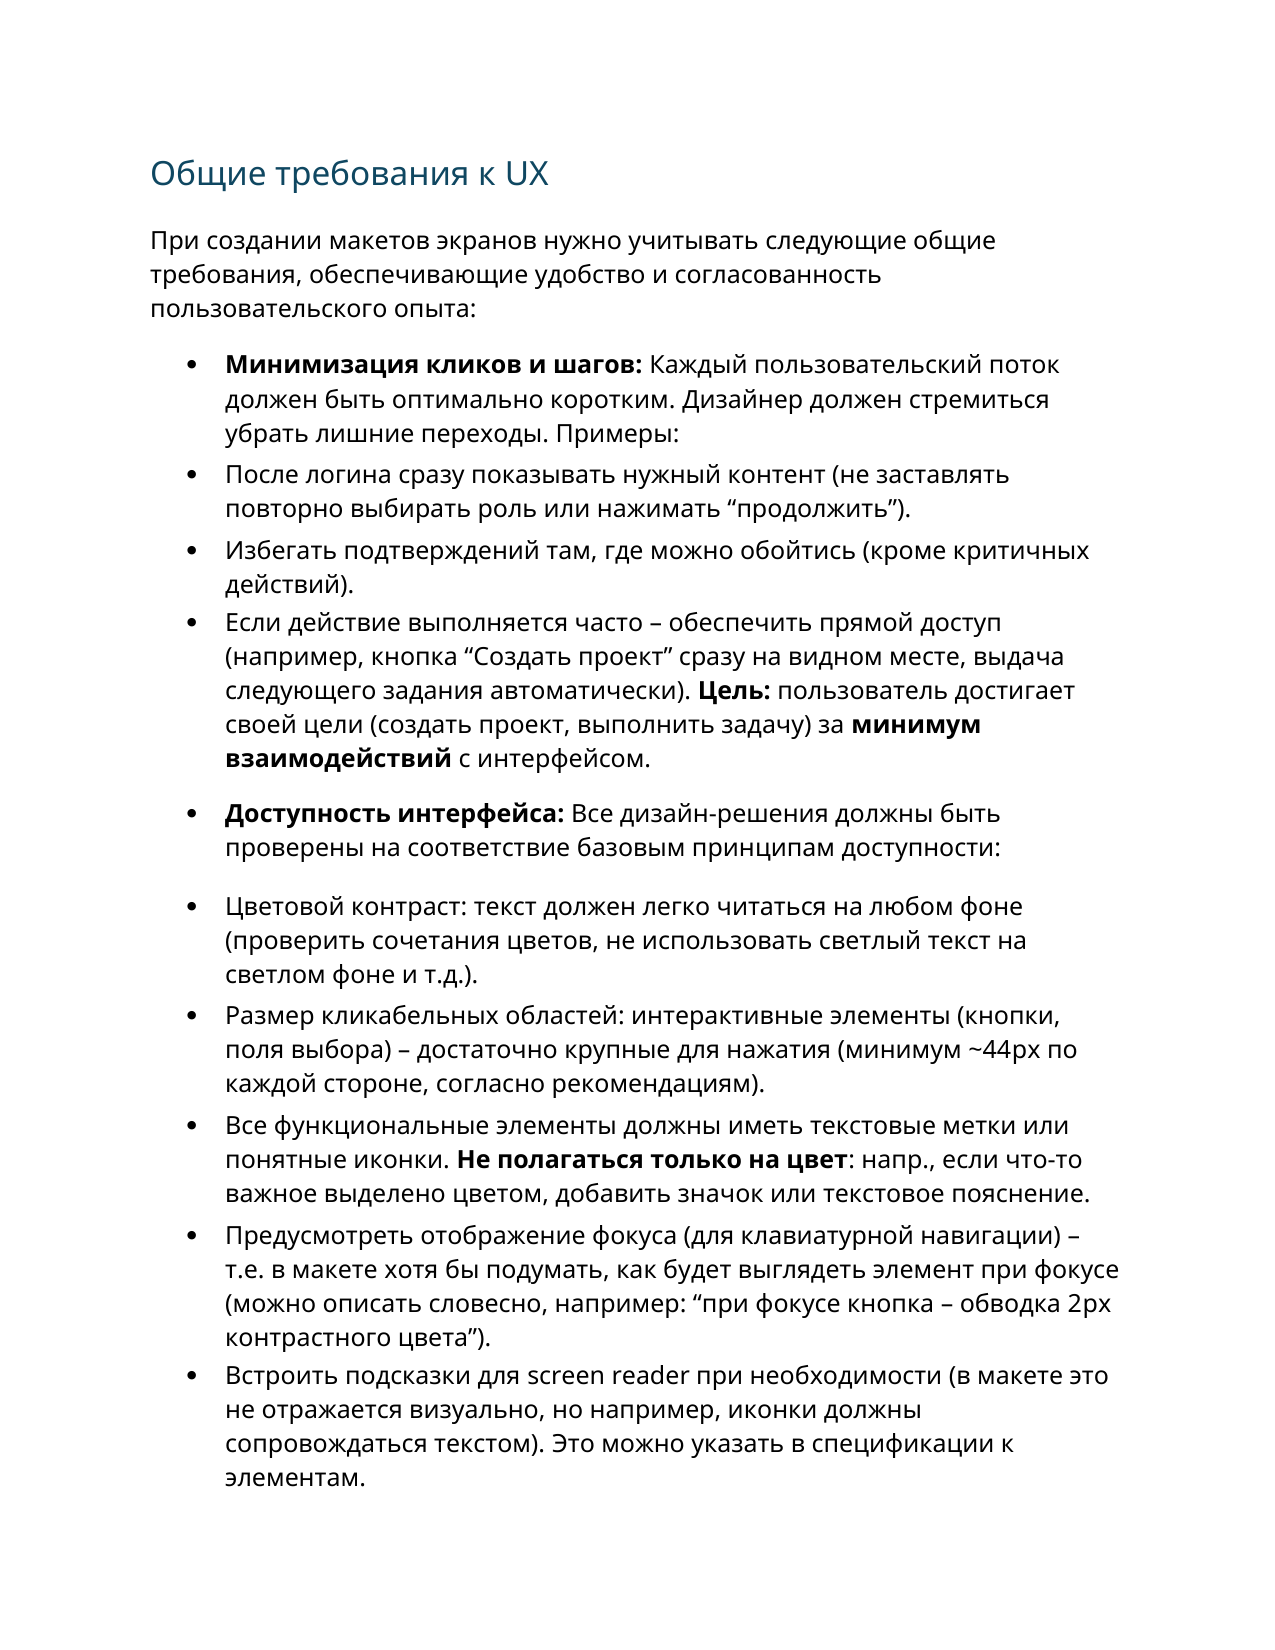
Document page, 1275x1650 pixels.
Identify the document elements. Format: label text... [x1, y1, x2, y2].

list Встроить подсказки для screen reader при необходимости (в макете это не отражается визуально, но например, иконки должны сопровождаться текстом). Это можно указать в спецификации к элементам. [187, 1357, 1125, 1493]
list Если действие выполняется часто – обеспечить прямой доступ (например, кнопка “Создать проект” сразу на видном месте, выдача следующего задания автоматически). Цель: пользователь достигает своей цели (создать проект, выполнить задачу) за минимум взаимодействий с интерфейсом. [187, 604, 1125, 775]
list Все функциональные элементы должны иметь текстовые метки или понятные иконки. Не полагаться только на цвет: напр., если что-то важное выделено цветом, добавить значок или текстовое пояснение. [187, 1108, 1125, 1210]
list Предусмотреть отображение фокуса (для клавиатурной навигации) – т.е. в макете хотя бы подумать, как будет выглядеть элемент при фокусе (можно описать словесно, например: “при фокусе кнопка – обводка 2px контрастного цвета”). [187, 1217, 1125, 1353]
list Доступность интерфейса: Все дизайн-решения должны быть проверены на соответствие базовым принципам доступности: [187, 796, 1125, 864]
text При создании макетов экранов нужно учитывать следующие общие требования, обеспечивающие удобство и согласованность пользовательского опыта: [150, 222, 1125, 325]
list Размер кликабельных областей: интерактивные элементы (кнопки, поля выбора) – достаточно крупные для нажатия (минимум ~44px по каждой стороне, согласно рекомендациям). [187, 998, 1125, 1100]
list После логина сразу показывать нужный контент (не заставлять повторно выбирать роль или нажимать “продолжить”). [187, 457, 1125, 525]
list Минимизация кликов и шагов: Каждый пользовательский поток должен быть оптимально коротким. Дизайнер должен стремиться убрать лишние переходы. Примеры: [187, 347, 1125, 449]
list Избегать подтверждений там, где можно обойтись (кроме критичных действий). [187, 532, 1125, 601]
list Цветовой контраст: текст должен легко читаться на любом фоне (проверить сочетания цветов, не использовать светлый текст на светлом фоне и т.д.). [187, 888, 1125, 990]
subtitle Общие требования к UX [150, 150, 1125, 195]
